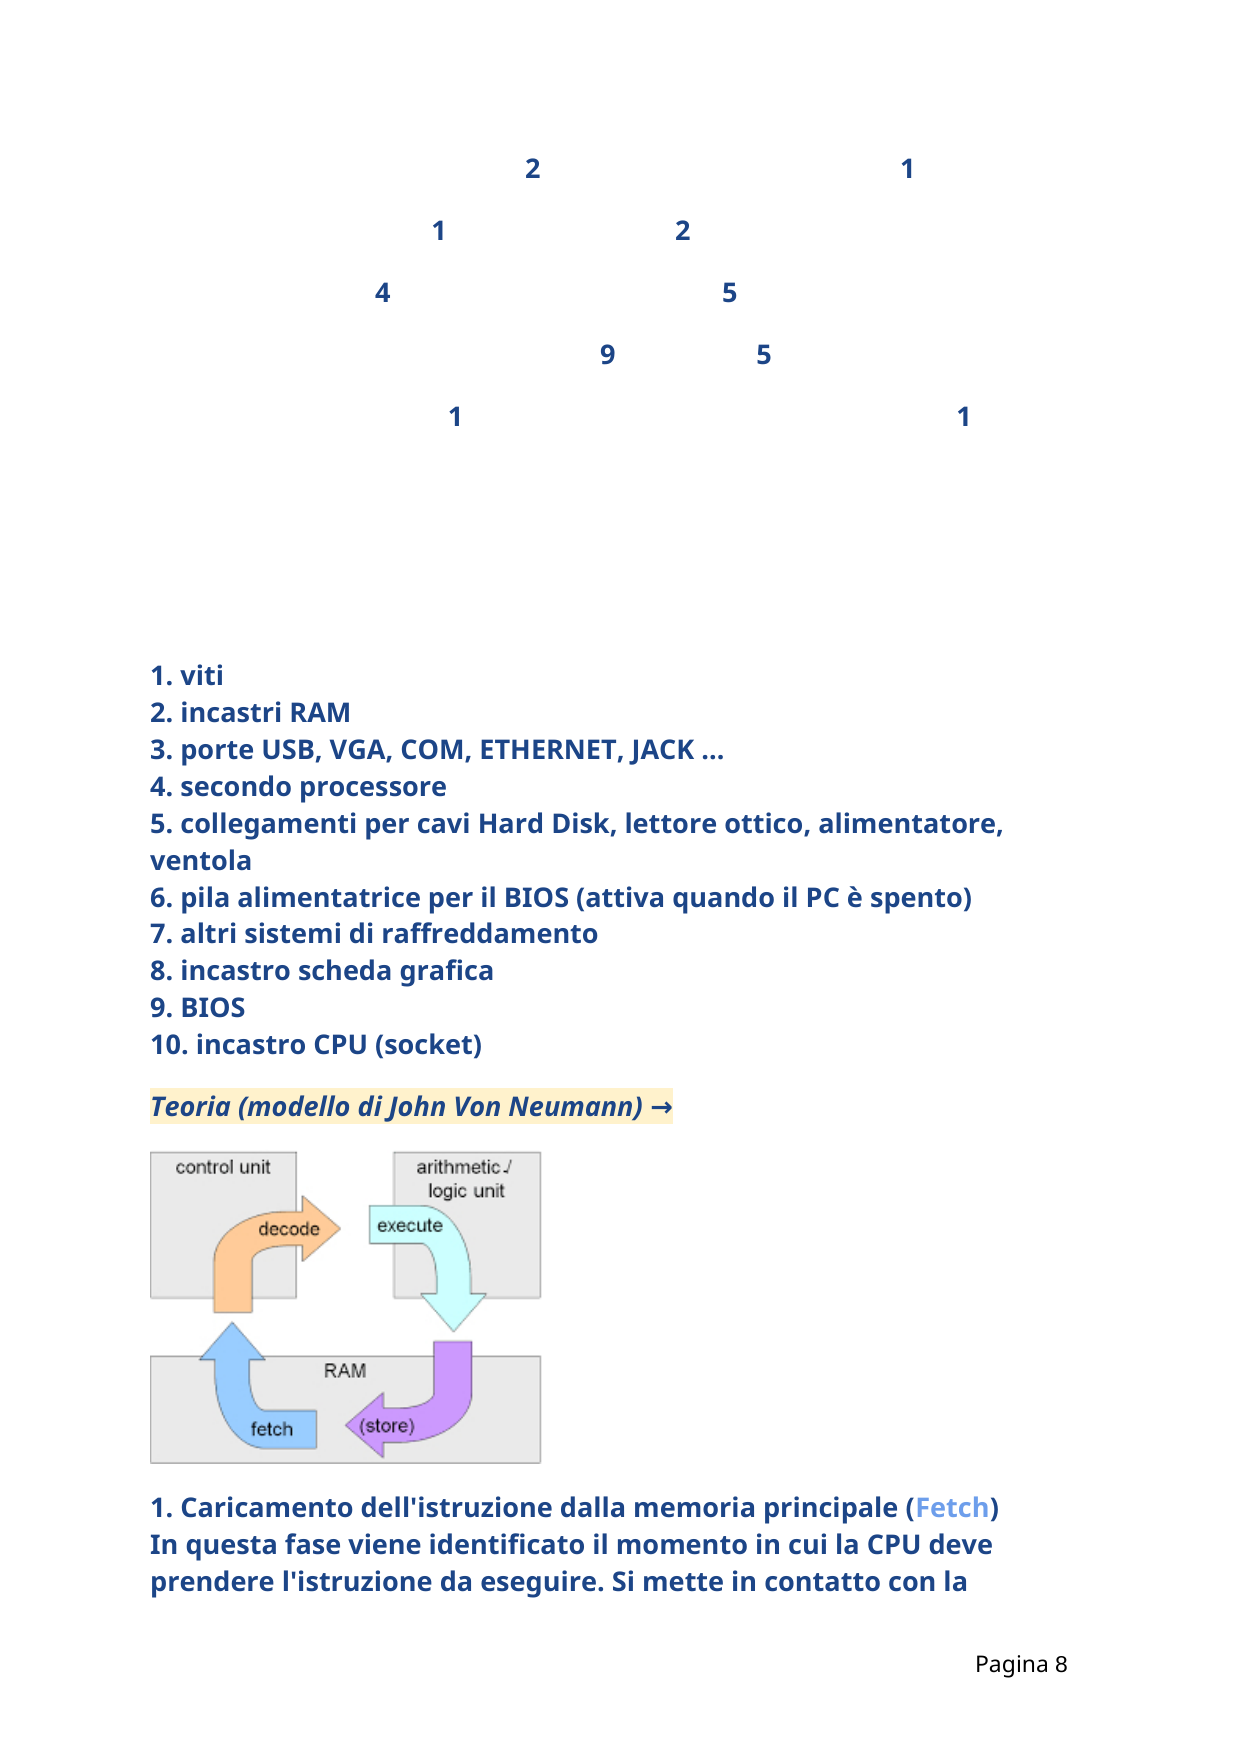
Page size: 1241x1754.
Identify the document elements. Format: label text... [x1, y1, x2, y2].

text 9 5 [150, 336, 1090, 372]
text 4 5 [150, 274, 1090, 311]
text 1. viti 2. incastri RAM 3. porte USB, VGA, COM, ETHERNET, JACK … 4. secondo processore 5. collegamenti per cavi Hard Disk, lettore ottico, alimentatore, ventola 6. pila alimentatrice per il BIOS (attiva quando il PC è spento) 7. altri sistemi di raffreddamento 8. incastro scheda grafica 9. BIOS 10. incastro CPU (socket) [150, 620, 1090, 1062]
text Teoria (modello di John Von Neumann) → [150, 1087, 1090, 1124]
text 1. Caricamento dell'istruzione dalla memoria principale (Fetch) In questa fase viene identificato il momento in cui la CPU deve prendere l'istruzione da eseguire. Si mette in contatto con la [150, 1488, 1090, 1599]
picture [150, 1149, 543, 1464]
text 1 2 [150, 212, 1090, 249]
text 1 1 [150, 397, 1090, 434]
text 2 1 [150, 150, 1090, 187]
